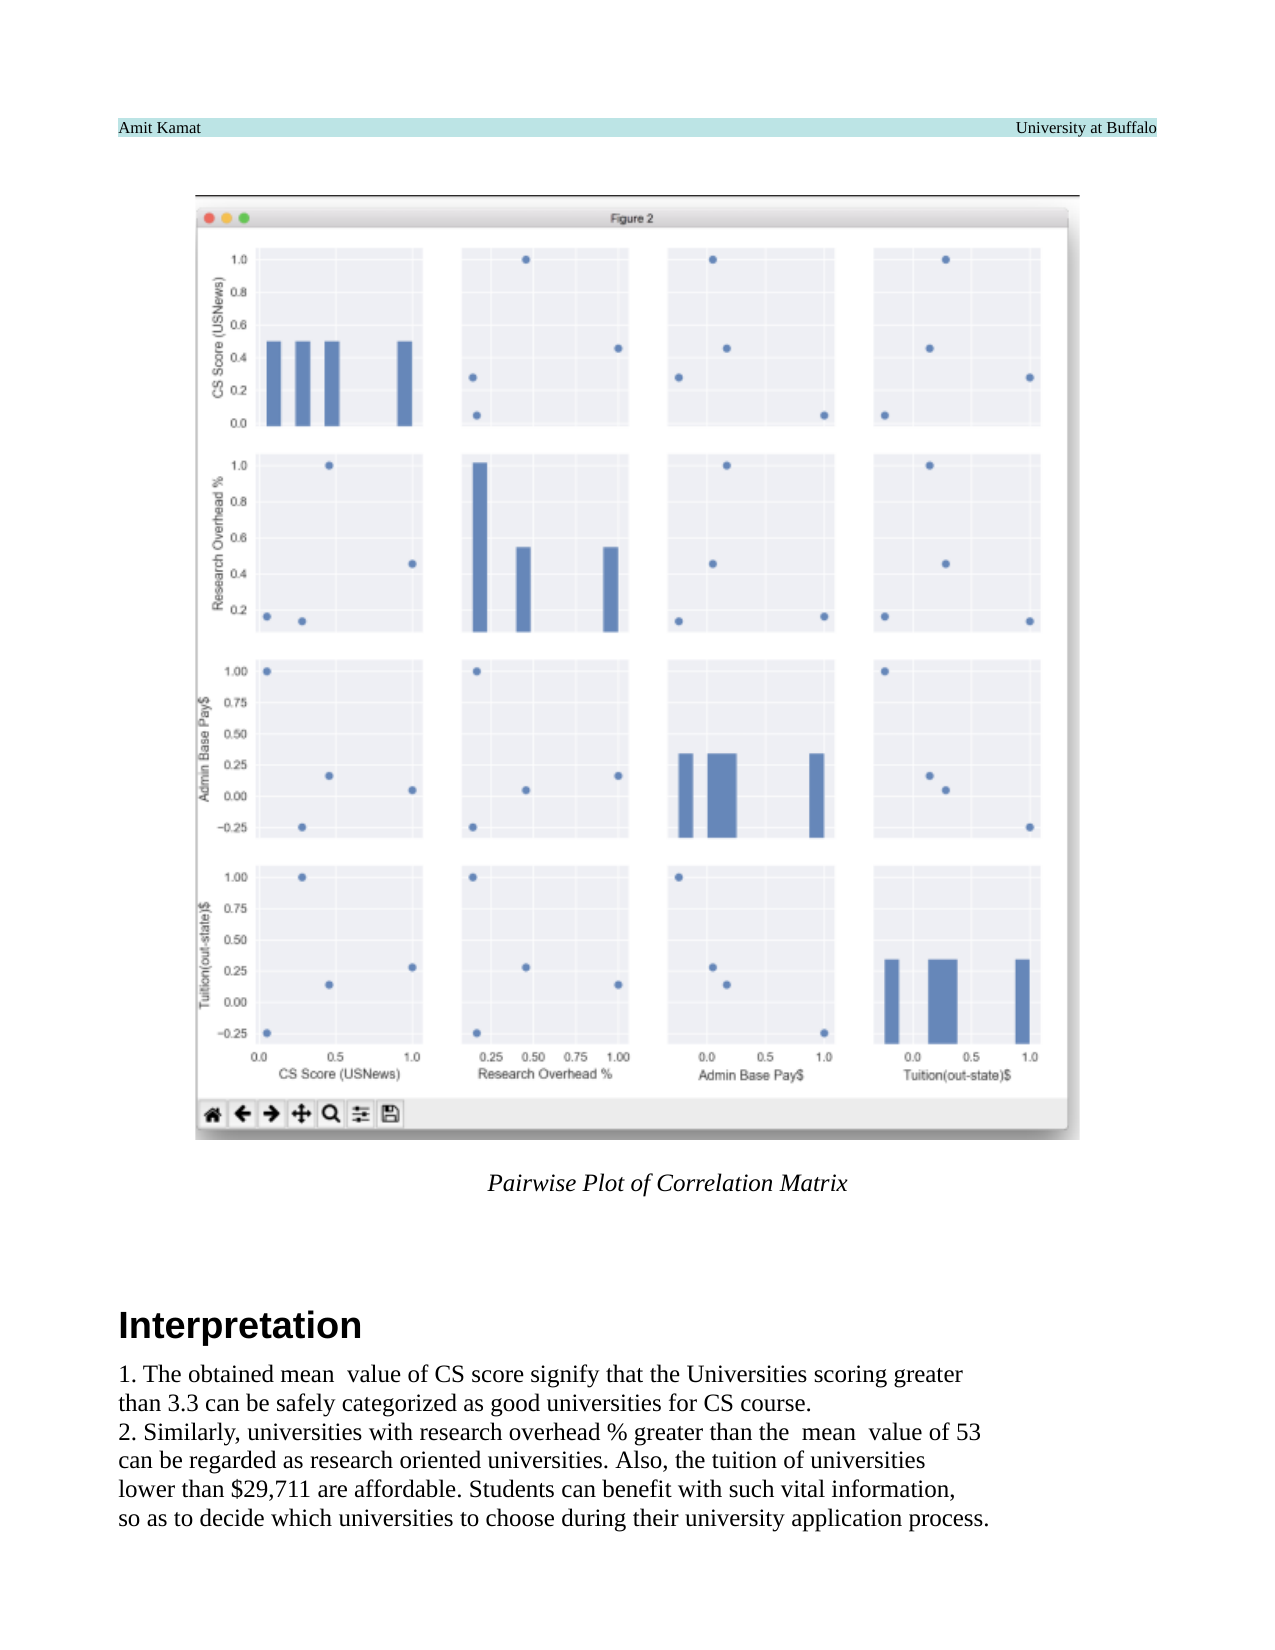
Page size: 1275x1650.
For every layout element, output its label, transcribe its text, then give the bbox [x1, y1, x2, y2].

text 2. Similarly,​ ​universities​ ​with​ ​research​ ​overhead​ ​%​ ​greater​ ​than​ ​the​ ​ mean​ ​ ​value​ ​of​ ​53 [118, 1417, 1157, 1445]
text than​ ​3.3​ ​can​ ​be​ ​safely​ ​categorized​ ​as​ ​good​ ​universities​ ​for​ ​CS​ ​course. [118, 1388, 1157, 1417]
text Pairwise​ ​Plot​ ​of​ ​Correlation​ ​Matrix [118, 1168, 1157, 1197]
text so​ ​as​ ​to​ ​decide​ ​which​ ​universities​ ​to​ ​choose​ ​during​ ​their​ ​university​ ​application process. [118, 1503, 1157, 1532]
picture [195, 195, 1080, 1140]
text lower​ ​than​ ​$29,711​ ​are​ ​affordable.​ ​Students​ ​can​ ​benefit​ ​with​ ​such​ ​vital​ ​information, [118, 1474, 1157, 1503]
text can​ ​be​ ​regarded​ ​as​ ​research​ ​oriented​ ​universities.​ ​Also,​ ​the​ ​tuition​ ​of​ ​universities [118, 1445, 1157, 1474]
text 1. The​ ​obtained​ mean​ ​ ​value​ ​of​ ​CS​ ​score​ ​signify​ ​that​ ​the​ ​Universities​ ​scoring​ ​greater [118, 1359, 1157, 1388]
subtitle Interpretation [118, 1303, 1157, 1347]
